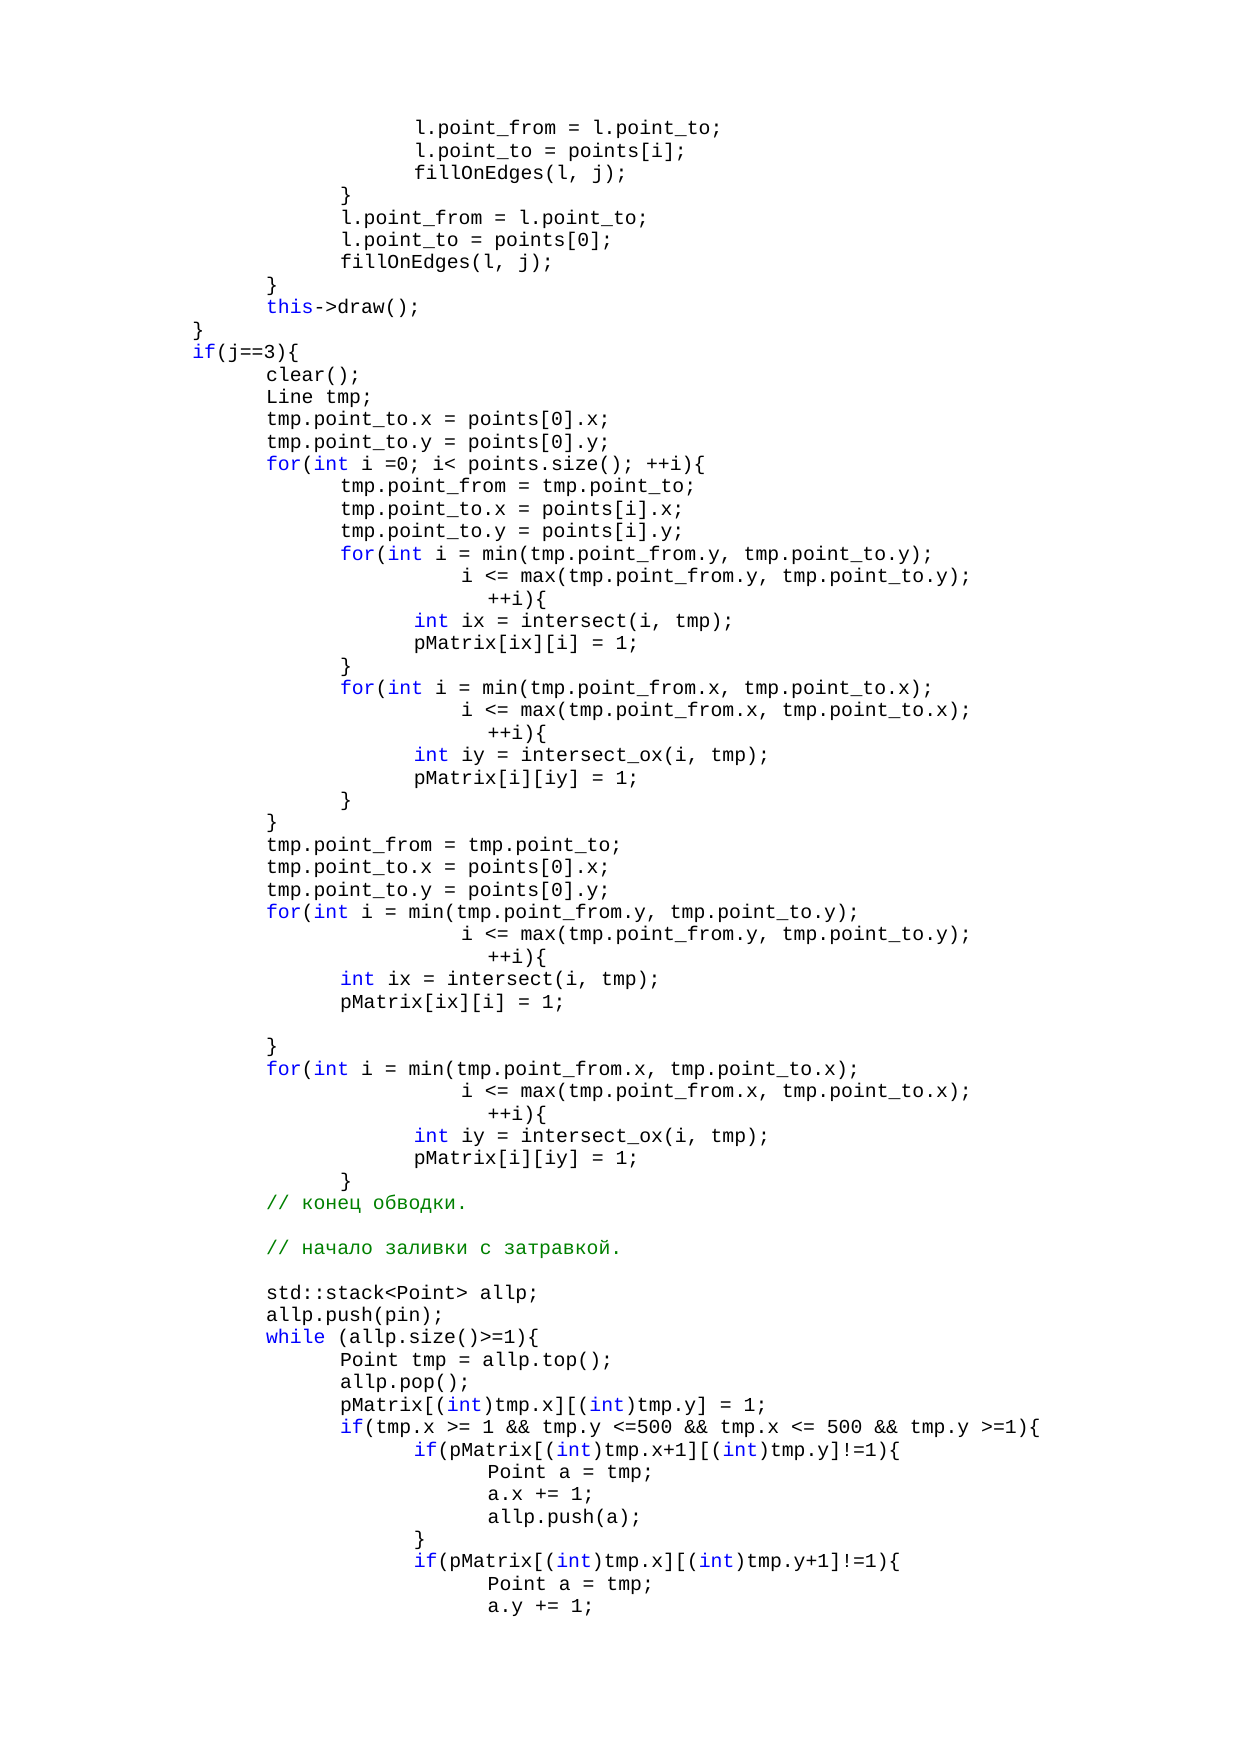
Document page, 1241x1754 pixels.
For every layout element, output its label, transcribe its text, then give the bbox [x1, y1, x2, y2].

text l.point_from = l.point_to; [118, 208, 1122, 230]
text } [118, 275, 1122, 297]
text if(pMatrix[(int)tmp.x+1][(int)tmp.y]!=1){ [118, 1439, 1122, 1462]
text fillOnEdges(l, j); [118, 252, 1122, 275]
text allp.pop(); [118, 1372, 1122, 1395]
text } [118, 812, 1122, 835]
text a.y += 1; [118, 1596, 1122, 1619]
text tmp.point_to.y = points[0].y; [118, 432, 1122, 454]
text Point a = tmp; [118, 1574, 1122, 1596]
text tmp.point_from = tmp.point_to; [118, 476, 1122, 499]
text i <= max(tmp.point_from.x, tmp.point_to.x); [118, 700, 1122, 723]
text tmp.point_from = tmp.point_to; [118, 835, 1122, 857]
text pMatrix[ix][i] = 1; [118, 633, 1122, 656]
text l.point_from = l.point_to; [118, 118, 1122, 141]
text clear(); [118, 364, 1122, 387]
text tmp.point_to.y = points[i].y; [118, 521, 1122, 544]
text Line tmp; [118, 387, 1122, 409]
text i <= max(tmp.point_from.y, tmp.point_to.y); [118, 924, 1122, 947]
text pMatrix[ix][i] = 1; [118, 992, 1122, 1014]
text while (allp.size()>=1){ [118, 1327, 1122, 1350]
text for(int i = min(tmp.point_from.x, tmp.point_to.x); [118, 1059, 1122, 1081]
text int ix = intersect(i, tmp); [118, 969, 1122, 992]
text int iy = intersect_ox(i, tmp); [118, 1126, 1122, 1148]
text if(pMatrix[(int)tmp.x][(int)tmp.y+1]!=1){ [118, 1551, 1122, 1574]
text ++i){ [118, 1103, 1122, 1126]
text } [118, 1171, 1122, 1193]
text pMatrix[i][iy] = 1; [118, 768, 1122, 790]
text } [118, 790, 1122, 812]
text allp.push(pin); [118, 1305, 1122, 1327]
text allp.push(a); [118, 1507, 1122, 1529]
text i <= max(tmp.point_from.y, tmp.point_to.y); [118, 566, 1122, 588]
text for(int i = min(tmp.point_from.x, tmp.point_to.x); [118, 678, 1122, 700]
text ++i){ [118, 723, 1122, 745]
text pMatrix[(int)tmp.x][(int)tmp.y] = 1; [118, 1395, 1122, 1417]
text } [118, 1036, 1122, 1059]
text pMatrix[i][iy] = 1; [118, 1148, 1122, 1171]
text int ix = intersect(i, tmp); [118, 611, 1122, 633]
text Point tmp = allp.top(); [118, 1350, 1122, 1372]
text tmp.point_to.x = points[i].x; [118, 499, 1122, 521]
text i <= max(tmp.point_from.x, tmp.point_to.x); [118, 1081, 1122, 1103]
text Point a = tmp; [118, 1462, 1122, 1484]
text if(tmp.x >= 1 && tmp.y <=500 && tmp.x <= 500 && tmp.y >=1){ [118, 1417, 1122, 1439]
text a.x += 1; [118, 1484, 1122, 1507]
text } [118, 185, 1122, 208]
text for(int i = min(tmp.point_from.y, tmp.point_to.y); [118, 902, 1122, 924]
text ++i){ [118, 947, 1122, 969]
text l.point_to = points[i]; [118, 141, 1122, 163]
text tmp.point_to.y = points[0].y; [118, 879, 1122, 902]
text l.point_to = points[0]; [118, 230, 1122, 252]
text tmp.point_to.x = points[0].x; [118, 857, 1122, 879]
text ++i){ [118, 588, 1122, 611]
text } [118, 656, 1122, 678]
text } [118, 1529, 1122, 1551]
text tmp.point_to.x = points[0].x; [118, 409, 1122, 432]
text fillOnEdges(l, j); [118, 163, 1122, 185]
text if(j==3){ [118, 342, 1122, 364]
text // начало заливки с затравкой. [118, 1238, 1122, 1260]
text for(int i =0; i< points.size(); ++i){ [118, 454, 1122, 476]
text for(int i = min(tmp.point_from.y, tmp.point_to.y); [118, 544, 1122, 566]
text int iy = intersect_ox(i, tmp); [118, 745, 1122, 768]
text this->draw(); [118, 297, 1122, 320]
text // конец обводки. [118, 1193, 1122, 1216]
text } [118, 320, 1122, 342]
text std::stack<Point> allp; [118, 1283, 1122, 1305]
